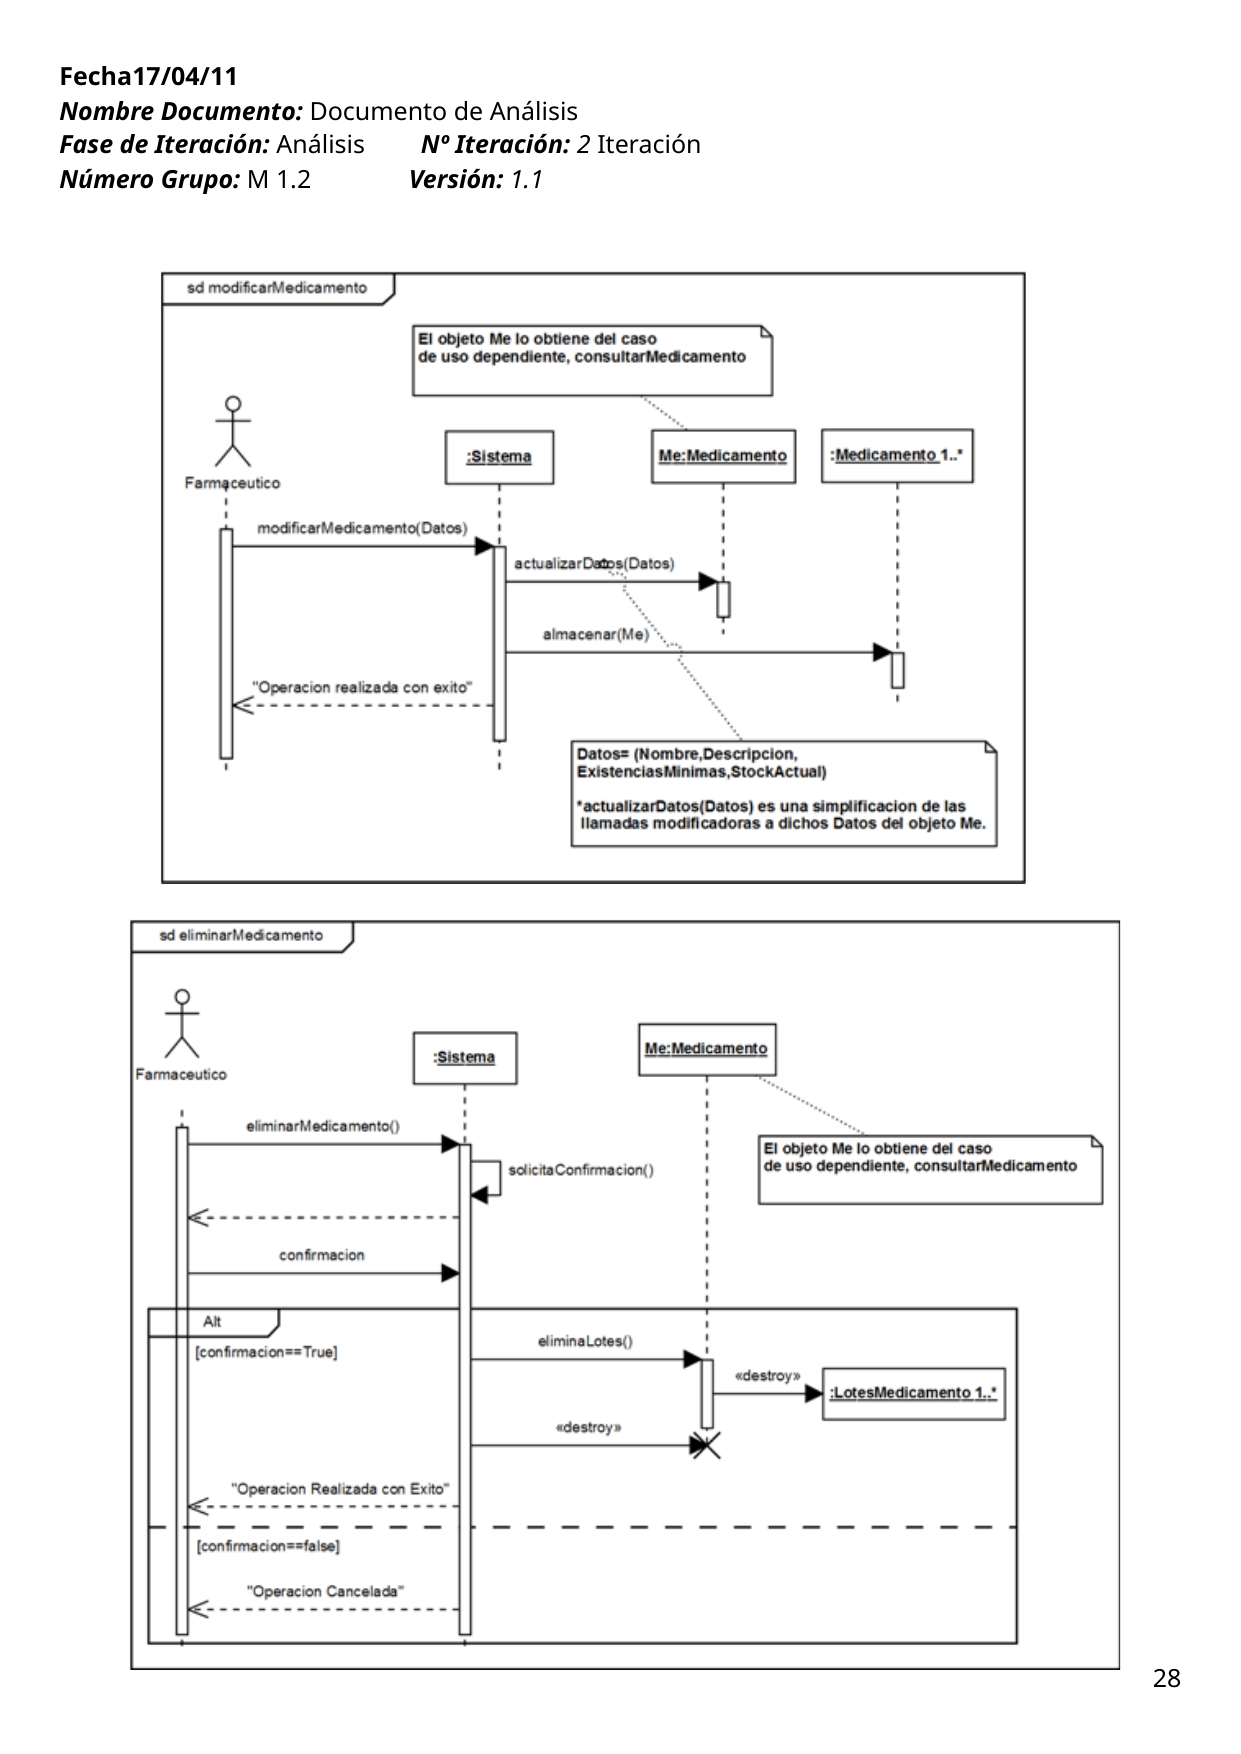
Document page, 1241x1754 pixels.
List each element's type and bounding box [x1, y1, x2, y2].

picture [129, 919, 1121, 1670]
picture [160, 271, 1026, 884]
